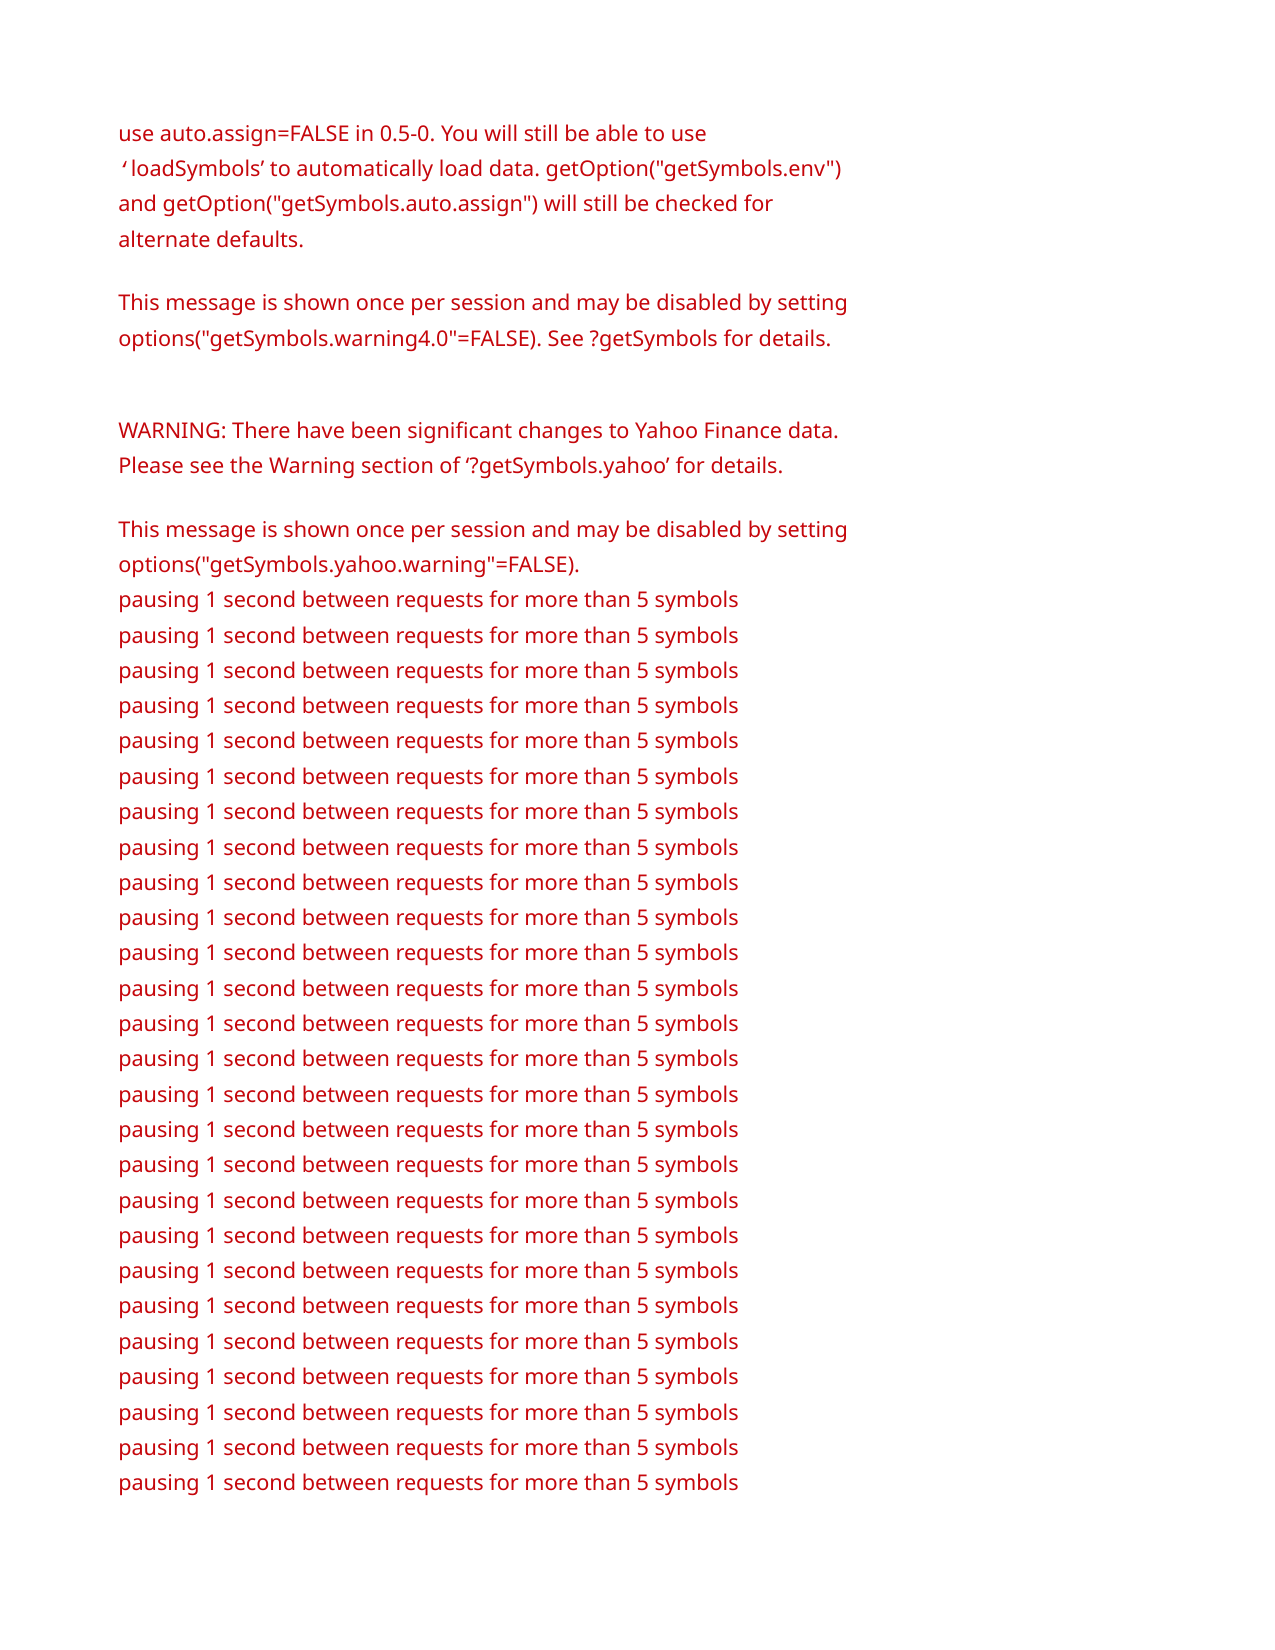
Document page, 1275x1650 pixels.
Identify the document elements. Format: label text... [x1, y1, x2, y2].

table_header R version 3.4.4 (2018-03-15) -- "Someone to Lean On" Copyright (C) 2018 The R Foundation for Statistical Computing Platform: x86_64-pc-linux-gnu (64-bit) R is free software and comes with ABSOLUTELY NO WARRANTY. You are welcome to redistribute it under certain conditions. Type 'license()' or 'licence()' for distribution details. Natural language support but running in an English locale R is a collaborative project with many contributors. Type 'contributors()' for more information and 'citation()' on how to cite R or R packages in publications. Type 'demo()' for some demos, 'help()' for on-line help, or 'help.start()' for an HTML browser interface to help. Type 'q()' to quit R. [Workspace loaded from ~/.RData] > #A > #1 > #install.packages("quantmod") > library(quantmod) Loading required package: xts Loading required package: zoo Attaching package: ‘zoo’ The following objects are masked from ‘package:base’: as.Date, as.Date.numeric Loading required package: TTR Version 0.4-0 included new data defaults. See ?getSymbols. Learn from a quantmod author: https://www.datacamp.com/courses/importing-and-managing-financial-data-in-r > stocks <- c("MMM","AXP","AAPL","BA","CAT","CVX","CSCO","KO","DIS","DWDP","XOM","GS","HD","IBM","INTC", + "JNJ","JPM","MCD","MRK","MSFT","NKE","PFE","PG","TRV","UTX","UNH","VZ","V","WMT","WBA") > dj30 = new.env() > getSymbols(stocks,src="yahoo", from="1999-12-31", to="2018-12-31") ‘getSymbols’ currently uses auto.assign=TRUE by default, but will use auto.assign=FALSE in 0.5-0. You will still be able to use ‘loadSymbols’ to automatically load data. getOption("getSymbols.env") and getOption("getSymbols.auto.assign") will still be checked for alternate defaults. This message is shown once per session and may be disabled by setting options("getSymbols.warning4.0"=FALSE). See ?getSymbols for details. WARNING: There have been significant changes to Yahoo Finance data. Please see the Warning section of ‘?getSymbols.yahoo’ for details. This message is shown once per session and may be disabled by setting options("getSymbols.yahoo.warning"=FALSE). pausing 1 second between requests for more than 5 symbols pausing 1 second between requests for more than 5 symbols pausing 1 second between requests for more than 5 symbols pausing 1 second between requests for more than 5 symbols pausing 1 second between requests for more than 5 symbols pausing 1 second between requests for more than 5 symbols pausing 1 second between requests for more than 5 symbols pausing 1 second between requests for more than 5 symbols pausing 1 second between requests for more than 5 symbols pausing 1 second between requests for more than 5 symbols pausing 1 second between requests for more than 5 symbols pausing 1 second between requests for more than 5 symbols pausing 1 second between requests for more than 5 symbols pausing 1 second between requests for more than 5 symbols pausing 1 second between requests for more than 5 symbols pausing 1 second between requests for more than 5 symbols pausing 1 second between requests for more than 5 symbols pausing 1 second between requests for more than 5 symbols pausing 1 second between requests for more than 5 symbols pausing 1 second between requests for more than 5 symbols pausing 1 second between requests for more than 5 symbols pausing 1 second between requests for more than 5 symbols pausing 1 second between requests for more than 5 symbols pausing 1 second between requests for more than 5 symbols pausing 1 second between requests for more than 5 symbols pausing 1 second between requests for more than 5 symbols [1] "MMM" "AXP" "AAPL" "BA" "CAT" "CVX" "CSCO" "KO" "DIS" "DWDP" "XOM" "GS" "HD" "IBM" "INTC" "JNJ" "JPM" "MCD" "MRK" "MSFT" "NKE" "PFE" "PG" "TRV" "UTX" "UNH" [27] "VZ" "V" "WMT" "WBA" > #Loading functions: > muF<-function(d,X){mean(X)*sum(d)} > # Calculate the variance of forecaster using quadratic form > # d: vector of dj coefficients (j=0, ..., m-2) > # X: log returns > varF<-function(d,X){ + M<-length(d)-1 + acfs<- acf(X, plot=F, type="covariance", lag.max=M)$acf + Gamma<-toeplitz(as.vector(acfs)) + d%*%Gamma%*%as.vector(d) + } > # Calculate ACF(1) of forecaster using matrix operation and outer function in r > rhoF<-function(d,X){ + M<-length(d)-1 + acfs<- acf(X, plot = F, type = "covariance", lag.max=M+2)$acf#M+2 + temp<-d%*%matrix(acfs[abs(outer(0:M,1:(M+1), "-")) +1,,1], + M+1, M+1) %*% as.vector(d) + temp/varF(d,X) + } > corXF<-function(d,X){ + Mp<-length(d) + acfs<- acf(X, plot=F, type= "covariance", lag.max=Mp)$acf + sum(d*acfs[-1])/sqrt(acfs[1]*varF(d,X)) + } > Hold<-function(rho){pi/acos(rho)} > # m > r >=1 > d<-function(m,r){ c((m-r)*((0:(r-1))+1), r*(m-(r: (m-1))-1))} > # retX: log asset return > # m: long-term MA > # r: short-term MA > ruleReturn<-function(retX, m, r){ + vX<-sd(retX) + mX<-mean(retX) + mF<-muF(d(m,r),retX) + vF<-sqrt(varF(d(m,r),retX)) + rXF<-corXF(d(m,r),retX) + rF<-rhoF(d(m,r),retX) + ER<-sqrt(2/pi)*vX*rXF*exp(-mF*mF/(2*vF*vF))+mX*(1-2*pnorm(-mF/vF)) + H<-Hold(rF) + list("ER"=ER, "H"=H, "rhoF"=rF, "VF"=vF, "muF"=mF, "corXF"=rXF) + } > all_mr_double_ma <-NULL > #Q6 from 2018 assignment > for(stock in stocks) { + #stockAdjusted = dj30[[stock]][,paste(stock, ".Adjusted",sep="")] + #monthlyData = coredata(diff(log(apply.monthly(stockAdjusted, last)))) + #monthlyData=na.omit(monthlyData) + #https://www.rdocumentation.org/packages/quantmod/versions/0.4-13/topics/periodReturn + monthlyData <- monthlyReturn(get(stock), type="log") + + result<- numeric(0) + m <- numeric(0) + r <- numeric(0) + for (i in 2:11){ + for(j in (i+1):12){ + if (j>i){ + result <- c(result, ruleReturn(monthlyData, m = j, r = i)[[1]]) + m <- c(m,j) + r <- c(r,i) + } + } + } + m_optimal <- m[which.max(result)] + r_optimal <- r[which.max(result)] + #list(optimal_m = m_optimal, optimal_r = r_optimal) + + #collect all m and r for double ma rule + all_mr_double_ma <- rbind(all_mr_double_ma, c(m_optimal, r_optimal)) + + } > #add title for the result > row.names(all_mr_double_ma) <- stocks > colnames(all_mr_double_ma) <- c("m", "r") > all_mr_double_ma m r MMM 9 8 AXP 5 4 AAPL 3 2 BA 9 8 CAT 5 4 CVX 9 6 CSCO 7 6 KO 7 6 DIS 5 4 DWDP 4 3 XOM 12 11 GS 4 3 HD 11 10 IBM 12 11 INTC 4 3 JNJ 9 8 JPM 12 11 MCD 7 5 MRK 9 7 MSFT 9 8 NKE 9 7 PFE 9 8 PG 5 3 TRV 9 8 UTX 5 4 UNH 9 8 VZ 9 8 V 5 4 WMT 9 8 WBA 6 5 > #add title for the result > row.names(all_mr_double_ma) <- stocks > colnames(all_mr_double_ma) <- c("m", "r") > all_mr_double_ma m r MMM 9 8 AXP 5 4 AAPL 3 2 BA 9 8 CAT 5 4 CVX 9 6 CSCO 7 6 KO 7 6 DIS 5 4 DWDP 4 3 XOM 12 11 GS 4 3 HD 11 10 IBM 12 11 INTC 4 3 JNJ 9 8 JPM 12 11 MCD 7 5 MRK 9 7 MSFT 9 8 NKE 9 7 PFE 9 8 PG 5 3 TRV 9 8 UTX 5 4 UNH 9 8 VZ 9 8 V 5 4 WMT 9 8 WBA 6 5 > #2) > #cumulate returns > returns <- NULL > #In this question, I collect data from 5 years, 60 month period > getSymbols(stocks, src="yahoo", from="2014-01-01", to="2018-12-31") pausing 1 second between requests for more than 5 symbols pausing 1 second between requests for more than 5 symbols pausing 1 second between requests for more than 5 symbols pausing 1 second between requests for more than 5 symbols pausing 1 second between requests for more than 5 symbols pausing 1 second between requests for more than 5 symbols pausing 1 second between requests for more than 5 symbols pausing 1 second between requests for more than 5 symbols pausing 1 second between requests for more than 5 symbols pausing 1 second between requests for more than 5 symbols pausing 1 second between requests for more than 5 symbols pausing 1 second between requests for more than 5 symbols pausing 1 second between requests for more than 5 symbols pausing 1 second between requests for more than 5 symbols pausing 1 second between requests for more than 5 symbols pausing 1 second between requests for more than 5 symbols pausing 1 second between requests for more than 5 symbols pausing 1 second between requests for more than 5 symbols pausing 1 second between requests for more than 5 symbols pausing 1 second between requests for more than 5 symbols pausing 1 second between requests for more than 5 symbols pausing 1 second between requests for more than 5 symbols pausing 1 second between requests for more than 5 symbols pausing 1 second between requests for more than 5 symbols pausing 1 second between requests for more than 5 symbols pausing 1 second between requests for more than 5 symbols [1] "MMM" "AXP" "AAPL" "BA" "CAT" "CVX" "CSCO" "KO" "DIS" "DWDP" "XOM" "GS" "HD" "IBM" "INTC" "JNJ" "JPM" "MCD" "MRK" "MSFT" "NKE" "PFE" "PG" "TRV" "UTX" "UNH" [27] "VZ" "V" "WMT" "WBA" > for(stock in stocks){ + #stockAdjusted = dj30[[stock]][,paste(stock, ".Adjusted",sep="")] + #monthlyData = coredata(diff(log(apply.monthly(stockAdjusted, last)))) + #monthlyData=na.omit(monthlyData) + #na_fill = rep(NA,228-length(monthlyData)) + #monthlyData=c(na_fill, monthlyData) + #monthlyData <- monthlyReturn(dj30[[stock]][,paste(stock, ".Adjusted",sep="")], type="log") + monthlyData<- monthlyReturn(get(stock), type="log") + returns <- cbind(returns, monthlyData) + } > #R^(EW)_1 = 1/30 \Sigma_i B_(i,t-1) * r_(i,t) > #The formula of R_t^EW expression, the average of sum rulereturn > EW <- numeric(nrow(returns)) > for (i in 1:nrow(returns)){ + #remove the na, for any exception. + EW[i] <- mean(returns[i,], na.rm=TRUE) + } > #show the result of EW > mean(EW) [1] 0.0057565 > var(EW) [1] 0.001016225 > #R_t^(RP) = \Sigma _i ^30 w_(i,t-1) * B_(i,t-1) * r_(i,t) > #The formula of R_t^RP expression, the average of weighted ruleReturn > RP <- numeric(nrow(returns)) > #standard derivation of returns > std_devs=apply(returns, 2, sd, na.rm=TRUE) > #The thing before B > weights <- (1/std_devs)/(sum(1/std_devs)) > for(i in 1:nrow(returns)){ + RP[i] <- sum(returns[i,] * weights, na.rm=TRUE) + } > #Show the result of RP > mean(RP) [1] 0.005758299 > var(RP) [1] 0.0009601758 > #Show performance: Sharpe ratio for Each of ew and rp > perf_ew1 = ((12 * mean(EW) - 0.02) / (sqrt(12) * sqrt(var(EW)))) > perf_rp1 = ((12 * mean(RP) - 0.02) / (sqrt(12) * sqrt(var(RP)))) > perf_ew1 [1] 0.4444278 > perf_rp1 [1] 0.4574165 > #PART B QUESTION 1: > #find delta with the formula provided: > #\Sigma(1-\delta)\delta^i=1 > f <- function(s) { + sum((1 - s)* s^{0:260}) + } > #Solve the delta > res <- optim(1, f, lower = 0) Error in optim(1, f, lower = 0) : L-BFGS-B needs finite values of 'fn' In addition: Warning message: In optim(1, f, lower = 0) : bounds can only be used with method L-BFGS-B (or Brent) > delta <- res$par Error: object 'res' not found > delta Error: object 'delta' not found > #PART B QUESTION 1: > #find delta with the formula provided: > #\Sigma(1-\delta)\delta^i=1 > f <- function(s) { + sum((1 - s)* s^{0:260}) + } > #Solve the delta > res <- optim(1, f, lower = 0) Error in optim(1, f, lower = 0) : L-BFGS-B needs finite values of 'fn' In addition: Warning message: In optim(1, f, lower = 0) : bounds can only be used with method L-BFGS-B (or Brent) > #PART B QUESTION 1: > #find delta with the formula provided: > #\Sigma(1-\delta)\delta^i=1 > f <- function(s) { + sum((1 - s)* s^{0:260}) -1 + } > #Solve the delta > res <- optim(0, f, lower = 0) Warning message: In optim(0, f, lower = 0) : bounds can only be used with method L-BFGS-B (or Brent) > delta <- res$par > delta [1] 0 > #Restore the data > stocks <- c("MMM","AXP","AAPL","BA","CAT","CVX","CSCO","KO","DIS","DWDP","XOM","GS","HD","IBM","INTC", + "JNJ","JPM","MCD","MRK","MSFT","NKE","PFE","PG","TRV","UTX","UNH","VZ","V","WMT","WBA") > dj30_last5 = new.env() > #In this question, I use the data for last 5 years > getSymbols(stocks, src="yahoo", from="2014-01-01", to="2018-12-31")#last 5 years pausing 1 second between requests for more than 5 symbols pausing 1 second between requests for more than 5 symbols pausing 1 second between requests for more than 5 symbols pausing 1 second between requests for more than 5 symbols pausing 1 second between requests for more than 5 symbols pausing 1 second between requests for more than 5 symbols pausing 1 second between requests for more than 5 symbols pausing 1 second between requests for more than 5 symbols pausing 1 second between requests for more than 5 symbols pausing 1 second between requests for more than 5 symbols pausing 1 second between requests for more than 5 symbols pausing 1 second between requests for more than 5 symbols pausing 1 second between requests for more than 5 symbols pausing 1 second between requests for more than 5 symbols pausing 1 second between requests for more than 5 symbols pausing 1 second between requests for more than 5 symbols pausing 1 second between requests for more than 5 symbols pausing 1 second between requests for more than 5 symbols pausing 1 second between requests for more than 5 symbols pausing 1 second between requests for more than 5 symbols pausing 1 second between requests for more than 5 symbols pausing 1 second between requests for more than 5 symbols pausing 1 second between requests for more than 5 symbols pausing 1 second between requests for more than 5 symbols pausing 1 second between requests for more than 5 symbols pausing 1 second between requests for more than 5 symbols [1] "MMM" "AXP" "AAPL" "BA" "CAT" "CVX" "CSCO" "KO" "DIS" "DWDP" "XOM" "GS" "HD" "IBM" "INTC" "JNJ" "JPM" "MCD" "MRK" "MSFT" "NKE" "PFE" "PG" "TRV" "UTX" "UNH" [27] "VZ" "V" "WMT" "WBA" > returns_last5=c() > sigmat <- c() > #Load the monthly return data to return matrix. Yes, it's a return > for(stock in stocks){ + #stockAdjusted = dj30_last5[[stock]][,paste(stock, ".Adjusted",sep="")] + #monthlyData = coredata(diff(log(apply.monthly(stockAdjusted, last)))) + #monthlyData=na.omit(monthlyData) + monthlyData <- monthlyReturn(get(stock), type="log") + returns_last5 <- cbind(returns_last5, monthlyData) + } > delta<-0.2 > #for all 30 stocks, compute its sigmat > for(i in 1:30) {#iterate all 30 stocks + the_square <- c() + + for(t in 13:nrow(returns_last5)) {#13 or 14? + #change to 12 + + #As the discussion from professor, we don't follow the formula on handout here, we use + #12 \Sigma_(i=0)^11 (1-\delta)\delta^i (r_(t-i-1)-\bar(r))^2 + #The r_t-i-1, the rule return for that period + r_t_i_1 = returns_last5[(t-1):(t-12),i] + #bar_r, the mean for all r + bar_r = sum((1 - delta)*delta^{0:11} * returns_last5[(t-1):(t-12),i]) + #The square is \Sigma^2_(s,t) + the_square <- c(the_square, 12 * sum((1 - delta)*delta^{0:11}*( r_t_i_1 - bar_r)^2)) + } + + #the square is a square, so we need square root! + sigmat <- cbind(sigmat, sqrt(the_square)) + } > sigmat [,1] [,2] [,3] [,4] [,5] [,6] [,7] [,8] [,9] [,10] [,11] [,12] [,13] [,14] [,15] [,16] [1,] 0.16261825 0.17585574 0.21043740 0.14517148 0.01523878 0.19620310 0.02885421 0.132658204 0.194128752 0.054371192 0.17588531 0.117046816 0.16704516 0.14208696 0.09160817 0.102783125 [2,] 0.05579610 0.11975083 0.04931825 0.07194976 0.02710043 0.02085088 0.04873131 0.027238767 0.158830573 0.091402687 0.04082451 0.043418925 0.13131718 0.03601459 0.04517609 0.033739787 [3,] 0.02487146 0.04542645 0.09770000 0.08095153 0.05947566 0.04662082 0.02236352 0.055072070 0.041290132 0.044840859 0.04810687 0.024409117 0.05841409 0.06637620 0.02799874 0.056710245 [4,] 0.01685702 0.10144313 0.05268879 0.06547741 0.11872107 0.09844561 0.04546948 0.072526575 0.084855622 0.035135869 0.08736657 0.054054788 0.01845639 0.10826656 0.05937410 0.041626857 [5,] 0.03446436 0.07424900 0.05914266 0.14636404 0.12491972 0.10578941 0.07475032 0.066728796 0.055974430 0.076184360 0.02661208 0.061394504 0.03855645 0.09169247 0.13044147 0.048821069 [6,] 0.03188159 0.14129156 0.02954456 0.07085724 0.17886698 0.10181303 0.01622909 0.141845724 0.030327292 0.037395967 0.02905422 0.020414501 0.08582890 0.09371106 0.07597393 0.095435927 [7,] 0.05533431 0.12217875 0.06289211 0.13677905 0.19932817 0.04859903 0.03598330 0.177899433 0.056890823 0.073009939 0.04089689 0.009126937 0.18768789 0.09238974 0.09884359 0.107855980 [8,] 0.06325854 0.05265918 0.11203232 0.07154734 0.22458741 0.10847794 0.04373585 0.066671707 0.070380709 0.105890469 0.08185212 0.019910148 0.21272693 0.09047032 0.05489107 0.021693163 [9,] 0.12673139 0.07004508 0.12726176 0.05626870 0.15822095 0.11468206 0.08656931 0.064584856 0.047162228 0.051173710 0.10851728 0.030410352 0.10389024 0.16628228 0.06611367 0.029933693 [10,] 0.06538416 0.04848655 0.09701668 0.12278882 0.08992076 0.13371380 0.19094845 0.115019900 0.027713115 0.061004636 0.12031827 0.067757749 0.05601629 0.18068502 0.14757185 0.031969003 [11,] 0.03661114 0.10480496 0.21686066 0.13900049 0.13039751 0.16419867 0.17549553 0.168386411 0.045506572 0.070765684 0.11135349 0.088676070 0.05259284 0.02799668 0.18062316 0.055806723 [12,] 0.05212760 0.18960007 0.19143778 0.18566051 0.10211869 0.15311653 0.10570092 0.077941713 0.101714316 0.112348791 0.09820359 0.192471710 0.08397652 0.06258881 0.09064719 0.038261040 [13,] 0.06660558 0.20224184 0.07389989 0.12173902 0.22685613 0.17046014 0.21274260 0.101125655 0.215103038 0.124514271 0.08917389 0.275770685 0.12820183 0.12994634 0.13214647 0.085043229 [14,] 0.09168690 0.06980885 0.16269644 0.07202720 0.09781111 0.07924898 0.23264588 0.148401893 0.169995315 0.143517659 0.06988919 0.135955524 0.15672897 0.08375138 0.09278284 0.056806179 [15,] 0.04785700 0.06004231 0.06246035 0.05249469 0.14871789 0.10323863 0.15221765 0.092980325 0.037670323 0.112200950 0.08650920 0.074445719 0.07351463 0.09490401 0.14443178 0.019061049 [16,] 0.08957559 0.04979140 0.05529153 0.04412604 0.14040892 0.18089367 0.07669516 0.033035887 0.036247464 0.078649276 0.07431618 0.031713647 0.13257149 0.11312752 0.10734799 0.033904714 [17,] 0.06584282 0.07355870 0.10913597 0.04321850 0.04379504 0.02033656 0.10865796 0.073627070 0.059236639 0.081158163 0.01813918 0.069633096 0.05716826 0.04665284 0.23484403 0.052311709 [18,] 0.03097457 0.02135904 0.02738704 0.08820834 0.09791751 0.04108146 0.13133712 0.114549286 0.124344860 0.092536384 0.03924552 0.072334455 0.06974257 0.05890092 0.12440969 0.076084515 [19,] 0.06709915 0.04025615 0.06119311 0.17586775 0.09546329 0.07356064 0.16372456 0.114104374 0.271761259 0.084731398 0.04892092 0.094153204 0.07859110 0.11009447 0.08673979 0.118445247 [20,] 0.12244802 0.05738068 0.11032768 0.17884768 0.18980215 0.15683437 0.17165347 0.097448020 0.260221167 0.170239458 0.10545509 0.100589752 0.05065419 0.09659556 0.11376297 0.110508713 [21,] 0.13537906 0.04110856 0.13324599 0.15703176 0.34445076 0.21267505 0.11585582 0.044955541 0.135467342 0.291366679 0.15158181 0.204440810 0.10751009 0.02393989 0.08684244 0.108591141 [22,] 0.15713640 0.07118312 0.16387664 0.20504118 0.18106604 0.19684303 0.20428079 0.066178163 0.178321943 0.281281237 0.17396054 0.118546048 0.06233593 0.04529454 0.14470366 0.103474040 [23,] 0.04716478 0.14809358 0.13995985 0.10514318 0.09606215 0.04056075 0.09586107 0.009931164 0.105686975 0.136515520 0.04621834 0.110199437 0.13711169 0.06213233 0.09114175 0.017823150 [24,] 0.07181994 0.30533838 0.10209480 0.22944837 0.11124893 0.05464729 0.18154443 0.022166856 0.061451322 0.269181686 0.07488410 0.079449457 0.05446671 0.12602067 0.12596082 0.007121117 [25,] 0.05527867 0.43215945 0.14806684 0.26209196 0.24505608 0.10929463 0.30937212 0.046187841 0.136862344 0.460082919 0.04721008 0.109379863 0.08613171 0.22893953 0.13541291 0.015556846 [26,] 0.03748413 0.08077590 0.18973052 0.11886230 0.08011675 0.21957998 0.08150867 0.091659668 0.058726941 0.147682700 0.02389015 0.171119034 0.10835494 0.13677533 0.17561880 0.031170921 [27,] 0.07612053 0.08501980 0.34376543 0.08499717 0.17324409 0.12015745 0.15196217 0.141872707 0.050617488 0.048380795 0.03145066 0.057022239 0.10162842 0.23597598 0.19699698 0.021654513 [28,] 0.02172785 0.10993619 0.28024570 0.16026725 0.11292041 0.10475371 0.11660447 0.047786240 0.103622124 0.082482087 0.06849697 0.112403675 0.03749575 0.11496445 0.15008829 0.047172942 [29,] 0.04361562 0.11446431 0.13769106 0.13049045 0.16794968 0.06312722 0.08665087 0.034800251 0.034647925 0.063607265 0.07036522 0.086873715 0.06457022 0.08415222 0.01537312 0.088715106 [30,] 0.03795510 0.18111987 0.16767725 0.03785843 0.06842504 0.08081525 0.09622282 0.069916912 0.008285468 0.138808390 0.13650234 0.188289617 0.14416563 0.08817665 0.03410751 0.090729083 [31,] 0.03437669 0.07055623 0.08966019 0.07874702 0.12925738 0.03183219 0.05727337 0.043960587 0.013212555 0.114755913 0.05157904 0.073675477 0.15518636 0.09228170 0.05540658 0.103515872 [32,] 0.04993666 0.05762780 0.06079506 0.09100970 0.12614341 0.05991513 0.04685525 0.030259167 0.026050327 0.051729748 0.03843716 0.155070243 0.03301949 0.02712101 0.07410976 0.051119957 [33,] 0.07306883 0.09647866 0.08956208 0.07852879 0.18718855 0.02892038 0.05692301 0.041605124 0.056753117 0.098538582 0.07016932 0.238044652 0.06807308 0.05614047 0.16566898 0.025041626 [,17] [,18] [,19] [,20] [,21] [,22] [,23] [,24] [,25] [,26] [,27] [,28] [,29] [,30] [1,] 0.11839746 0.05921569 0.04535925 0.03432275 0.18093832 0.07324106 0.11820605 0.19022438 0.02259258 0.13986723 0.02262008 0.09869675 0.08172815 0.21431961 [2,] 0.08663081 0.02819463 0.10134754 0.07332368 0.16958427 0.08626643 0.01514403 0.02955989 0.03751973 0.09458338 0.02454049 0.13194748 0.03884760 0.26086703 [3,] 0.18881246 0.02435703 0.04516190 0.10722962 0.08754975 0.04581985 0.03171743 0.06114879 0.02440025 0.18775373 0.04859396 0.06975603 0.04780917 0.08698713 [4,] 0.11534144 0.05337936 0.05783272 0.04162839 0.08312151 0.04096251 0.06441440 0.05795709 0.04857877 0.19629050 0.10800686 0.15554849 0.10621938 0.05176231 [5,] 0.05579341 0.03934862 0.02476415 0.01725026 0.06556261 0.07383788 0.02798842 0.05677925 0.05089117 0.05723500 0.11328288 0.10290809 0.02802642 0.09849469 [6,] 0.04517829 0.07204209 0.04475681 0.02749547 0.03871921 0.04791883 0.06254401 0.07958502 0.11369554 0.05383907 0.06450913 0.03510599 0.03197257 0.15907170 [7,] 0.03789800 0.08112024 0.09793801 0.02535612 0.08500443 0.07587794 0.11280927 0.13680311 0.15736719 0.09946012 0.05495304 0.03516869 0.06278086 0.09149146 [8,] 0.02918309 0.02845785 0.10063506 0.04688873 0.13835355 0.02366802 0.08363149 0.08275416 0.06203425 0.09492724 0.02357345 0.07314699 0.03960364 0.18613565 [9,] 0.02634635 0.03493797 0.03994024 0.02593677 0.12053811 0.02194109 0.04627289 0.10135478 0.05512465 0.12973899 0.02348251 0.15369710 0.08080157 0.13822179 [10,] 0.04941314 0.05879132 0.08928739 0.05091106 0.06111031 0.03662009 0.03917303 0.06002090 0.02699169 0.08478966 0.05245933 0.10150964 0.17955699 0.03974968 [11,] 0.10909988 0.08605522 0.13328674 0.11191082 0.13572247 0.05569643 0.07583619 0.04716835 0.03057358 0.02106462 0.11064693 0.08491946 0.21543689 0.08235937 [12,] 0.23734815 0.06402221 0.15403566 0.16325609 0.05619816 0.05714939 0.10822254 0.05905176 0.06378899 0.04119662 0.11539155 0.06559199 0.01233401 0.17692078 [13,] 0.33552453 0.10300839 0.11909350 0.29132645 0.12304177 0.11519220 0.11227243 0.09455040 0.08466637 0.03897989 0.12950017 0.11581933 0.01399845 0.19283810 [14,] 0.16995824 0.11253845 0.04339634 0.21515022 0.04574897 0.12176542 0.06408349 0.08088082 0.13463896 0.08263153 0.12472662 0.12707934 0.02770418 0.14904546 [15,] 0.07434906 0.01195899 0.07294625 0.32251291 0.06121090 0.05240968 0.01995153 0.09458094 0.04403441 0.13089401 0.06925080 0.07351585 0.04416087 0.05548736 [16,] 0.01926518 0.01766264 0.06571072 0.30240013 0.07169285 0.06875185 0.02662694 0.09485712 0.08172787 0.17532107 0.08917268 0.05252690 0.02053113 0.08191322 [17,] 0.03645326 0.03758371 0.11816814 0.06760561 0.04915495 0.09092906 0.02574890 0.08585650 0.13135463 0.09436267 0.05308062 0.09731981 0.04310329 0.10058396 [18,] 0.06490801 0.08201455 0.13342775 0.15082266 0.05728207 0.14939495 0.05328191 0.17810452 0.06464600 0.04421308 0.08319973 0.17794831 0.08937120 0.20504315 [19,] 0.10441516 0.12793248 0.17230775 0.16514855 0.12397511 0.23838848 0.08736393 0.20400450 0.07112583 0.05605744 0.04816532 0.22582345 0.15654753 0.32148702 [20,] 0.07910490 0.14925633 0.11814458 0.17983550 0.16596718 0.15337978 0.14865390 0.13692918 0.13628680 0.07312238 0.07787941 0.10561333 0.14318957 0.11668757 [21,] 0.13692218 0.12115775 0.23851571 0.19842727 0.07645884 0.12662645 0.06079397 0.16019230 0.16474545 0.03560294 0.16625487 0.16623710 0.16364181 0.07768466 [22,] 0.06017409 0.15343666 0.17785640 0.20201821 0.09787719 0.14402622 0.10227789 0.16548153 0.17173223 0.07878264 0.13604401 0.13749223 0.21654891 0.04050810 [23,] 0.10318389 0.03501942 0.03732112 0.04139892 0.08375863 0.02827809 0.10315111 0.05463854 0.06315190 0.11213178 0.08747287 0.05785691 0.03583793 0.04710456 [24,] 0.12312443 0.05877542 0.05136634 0.07202357 0.06786197 0.05576250 0.05986569 0.05819739 0.13514811 0.08215693 0.07921071 0.03524820 0.05734057 0.10248166 [25,] 0.11794594 0.13098130 0.07088983 0.11344149 0.01250655 0.06543579 0.05924418 0.10613068 0.24666704 0.08953359 0.08746728 0.06052776 0.10576421 0.10302527 [26,] 0.14900621 0.15960159 0.08093548 0.20917302 0.02794304 0.08413488 0.05504089 0.10913229 0.08965429 0.05924364 0.08064130 0.10743863 0.04684523 0.10286146 [27,] 0.03593886 0.10149985 0.02684050 0.23430030 0.06149800 0.12883229 0.06606006 0.18058769 0.04582087 0.08084956 0.15968336 0.06635490 0.07377810 0.16490350 [28,] 0.07865970 0.05423484 0.01600767 0.21349135 0.04391426 0.07247362 0.06318774 0.13483013 0.10015128 0.02435854 0.11510550 0.04914205 0.10530671 0.09107539 [29,] 0.10370060 0.02837305 0.01430056 0.12683689 0.09328451 0.06503380 0.04130813 0.04007200 0.08525772 0.05445307 0.12070651 0.10987135 0.05050080 0.12567212 [30,] 0.11397593 0.01207451 0.03157343 0.17468475 0.03545680 0.06459855 0.04449197 0.08639367 0.04697836 0.07980747 0.15333343 0.15235453 0.05008395 0.15719516 [31,] 0.04471428 0.01694908 0.07052028 0.12454782 0.07575385 0.13949907 0.02109169 0.06013421 0.09222721 0.08512426 0.06561673 0.03184912 0.02820715 0.09061567 [32,] 0.08999307 0.02823147 0.11822772 0.02232264 0.16716149 0.04515754 0.03981359 0.08440019 0.05047360 0.11309164 0.07190630 0.03897595 0.04018783 0.02599681 [33,] 0.11569612 0.04843845 0.07830757 0.04747504 0.07966807 0.05835490 0.08785288 0.06698610 0.08748736 0.05915855 0.09892794 0.05948563 0.05008834 0.03725890 [ reached getOption("max.print") -- omitted 15 rows ] > #b-QUESTION 2 > #Predictive regression > #Determine the optimal h for both > #predictive regressions for all 30 DJ constituents > equation_left <- NULL > for(i in 1:30) { + #As the formula: the one at the left of the equation is + #r_(s,t)/\sigma_(s,t-1) + #We bind them together as matrix + equation_left <- cbind(equation_left, returns_last5[13:nrow(returns_last5),i]/sigmat[,i]) + + } > #find optimal h for all 30 stocks > optimal_h_30 <- numeric(30) > for(i in 1:30) { + + rh <- numeric(12) + for(h in 1:12) { + #Actually there is a mapping between y and x + #y is the equation left item + #x is actually the sign of a rule return: (r_(s,t-h)) + #Still, make a matrix to calculate together + #We start from h+1 because we start from h+1 th month using the previous h month data! + y <- equation_left[(h+1):nrow(equation_left) ,i] + x <- sign(returns_last5[(h+1):nrow(equation_left),i]) + #We try to fit the model + model <- lm(y ~ x) + #And then get the R_h + rh[h] <- summary(model)$r.squared + } + #The optimal h is the one gets the highest R_h, isn't it? + optimal_h_30[i]<- (1:12)[which.max(rh)] + } > #optimal h for 30 stocks with highest R-squared > #Add title for the result > names(optimal_h_30) <- stocks > optimal_h_30 MMM AXP AAPL BA CAT CVX CSCO KO DIS DWDP XOM GS HD IBM INTC JNJ JPM MCD MRK MSFT NKE PFE PG TRV UTX UNH VZ V WMT WBA 11 2 12 11 1 1 6 2 9 1 11 3 8 7 5 2 2 9 9 8 12 4 8 11 10 11 10 1 10 7 > #Question 3 > #Summarize he performance > #TSMOM > TSMOM <- numeric(nrow(returns_last5) - 12) > #Start from the 13th month > for(i in 13:(nrow(returns_last5))) { + #B_st = sign(return_(t-h:t)) * 40% / \sigma_t + B_st <- numeric(30) + for(j in 1:30) { + #assume hs = 12 for all stocks + B_st[j] <- sign(returns_last5[(i -12),j] )* 40/100 / sigmat[i-12,j] + } + #Still calculate TSMOM, with B * R. Remove the na + TSMOM[i] <- 1/30 * sum(B_st * returns[i,], na.rm = TRUE) + } > #performances mean and vavriance of TSMOM portfolio > #You can see the mean is very small here > mean(TSMOM) [1] -0.0135907 > var(TSMOM) [1] 0.01677537 > perf_tsmom = ((12 * mean(TSMOM) - 0.02) / (sqrt(12) * sqrt(var(TSMOM)))) > perf_tsmom [1] -0.4080697 > #PARTC > #PARTC > #Question changed: > #The same as the 1st question. > #Similar with the ruleReturn function, however, the ER expression is changed. > ERh <- function(h, m, r, retX) { + M<-length(d(m,r))-1 + acfs<- acf(retX, plot=F, type="covariance", lag.max=M)$acf + #Actually the E(r_t) in formula + mX<-mean(retX) + ds = d(m,r) + ER <- 0 + rXF = corXF(ds, retX) + for (i in (1:length(ds))){ + #The sum of di * [r(i-j) - E(r_t)^2] + ER <- ER + ds[i] * (rXF[m-r]- (mX^2)) + } + #return ER + ER + } > all_mr2 <- NULL > #Code from previous assignment, question 6/7 > #Loop for each stock > for(stock in 1:30) { + #We generate the current ERH, from the previous m and r data + currERh = ERh(12, all_mr_double_ma[stock,1],all_mr_double_ma[stock,2],returns_last5[,stock]) + #Monthly return + monthlyData <-monthlyReturn(get(stocks[stock]), type="log") + #na.omit(ERh(12, all_mr_double_ma[stock,1],all_mr_double_ma[stock,2],returns_last5[,stock])) + + #choose the optimal m and r for monthly data + result <- numeric(0) + m <- numeric(0) + r <- numeric(0) + for (i in 2:11){ + for(j in (i+1):12){ + if(j>i){ + #We calculate the current ERh + result <- c(result, ERh(12, m=j,r=i, monthlyData)) + m <- c(m,j) + r <- c(r,i) + + } + } + } + m_optimal <- m[which.max(result)] + r_optimal <- r[which.max(result)] + + #combine them + all_mr2 <- rbind(all_mr2, c(m_optimal, r_optimal)) + } > row.names(all_mr2) <- stocks > colnames(all_mr2) <- c("m", "r") > #optimal m and r > #From the result, some of the result is the same as the first question. > #That's correct, as some of the m and r are truly the optimal ones, in both of the questions! > all_mr2 m r MMM 11 10 AXP 12 11 AAPL 10 9 BA 10 9 CAT 9 8 CVX 9 8 CSCO 6 5 KO 7 6 DIS 10 9 DWDP 11 10 XOM 11 10 GS 9 8 HD 10 9 IBM 3 2 INTC 3 2 JNJ 4 3 JPM 9 8 MCD 7 6 MRK 7 6 MSFT 9 8 NKE 8 7 PFE 3 2 PG 4 3 TRV 11 10 UTX 3 2 UNH 4 3 VZ 12 11 V 6 5 WMT 3 2 WBA 11 10 [118, 118, 1275, 1497]
